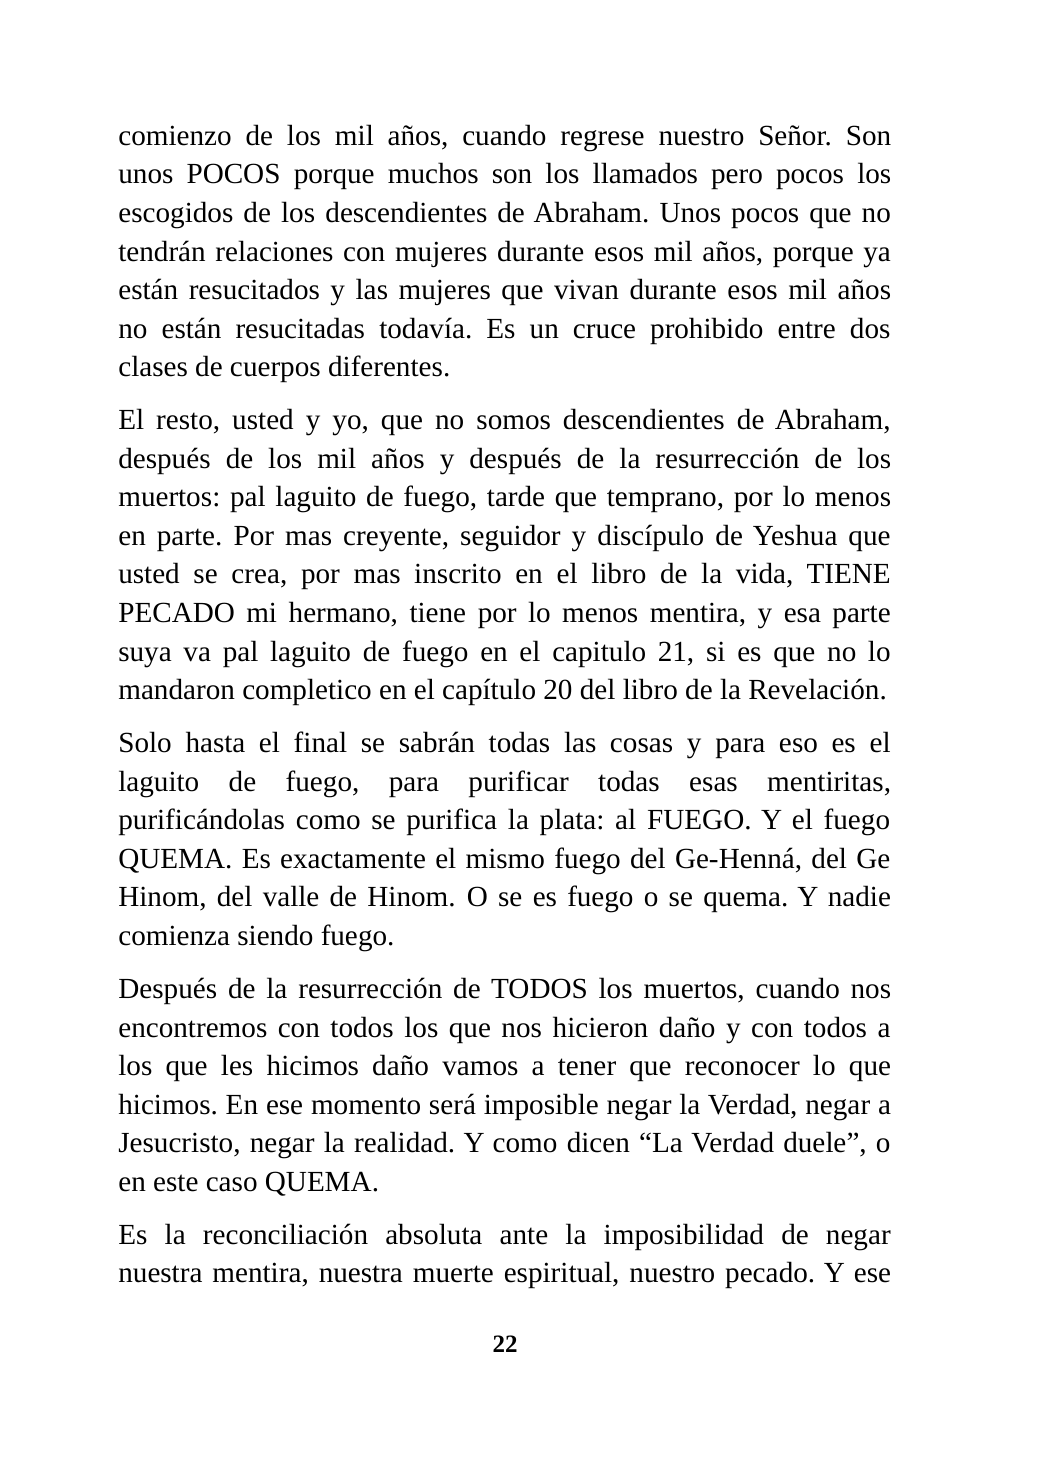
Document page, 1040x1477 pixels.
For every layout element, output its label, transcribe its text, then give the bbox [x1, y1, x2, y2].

text El resto, usted y yo, que no somos descendientes de Abraham, después de los mil años y después de la resurrección de los muertos: pal laguito de fuego, tarde que temprano, por lo menos en parte. Por mas creyente, seguidor y discípulo de Yeshua que usted se crea, por mas inscrito en el libro de la vida, TIENE PECADO mi hermano, tiene por lo menos mentira, y esa parte suya va pal laguito de fuego en el capitulo 21, si es que no lo mandaron completico en el capítulo 20 del libro de la Revelación. [118, 402, 892, 706]
text Después de la resurrección de TODOS los muertos, cuando nos encontremos con todos los que nos hicieron daño y con todos a los que les hicimos daño vamos a tener que reconocer lo que hicimos. En ese momento será imposible negar la Verdad, negar a Jesucristo, negar la realidad. Y como dicen “La Verdad duele”, o en este caso QUEMA. [118, 971, 892, 1197]
text Es la reconciliación absoluta ante la imposibilidad de negar nuestra mentira, nuestra muerte espiritual, nuestro pecado. Y ese [118, 1217, 892, 1289]
text comienzo de los mil años, cuando regrese nuestro Señor. Son unos POCOS porque muchos son los llamados pero pocos los escogidos de los descendientes de Abraham. Unos pocos que no tendrán relaciones con mujeres durante esos mil años, porque ya están resucitados y las mujeres que vivan durante esos mil años no están resucitadas todavía. Es un cruce prohibido entre dos clases de cuerpos diferentes. [118, 118, 892, 383]
text Solo hasta el final se sabrán todas las cosas y para eso es el laguito de fuego, para purificar todas esas mentiritas, purificándolas como se purifica la plata: al FUEGO. Y el fuego QUEMA. Es exactamente el mismo fuego del Ge-Henná, del Ge Hinom, del valle de Hinom. O se es fuego o se quema. Y nadie comienza siendo fuego. [118, 725, 892, 952]
